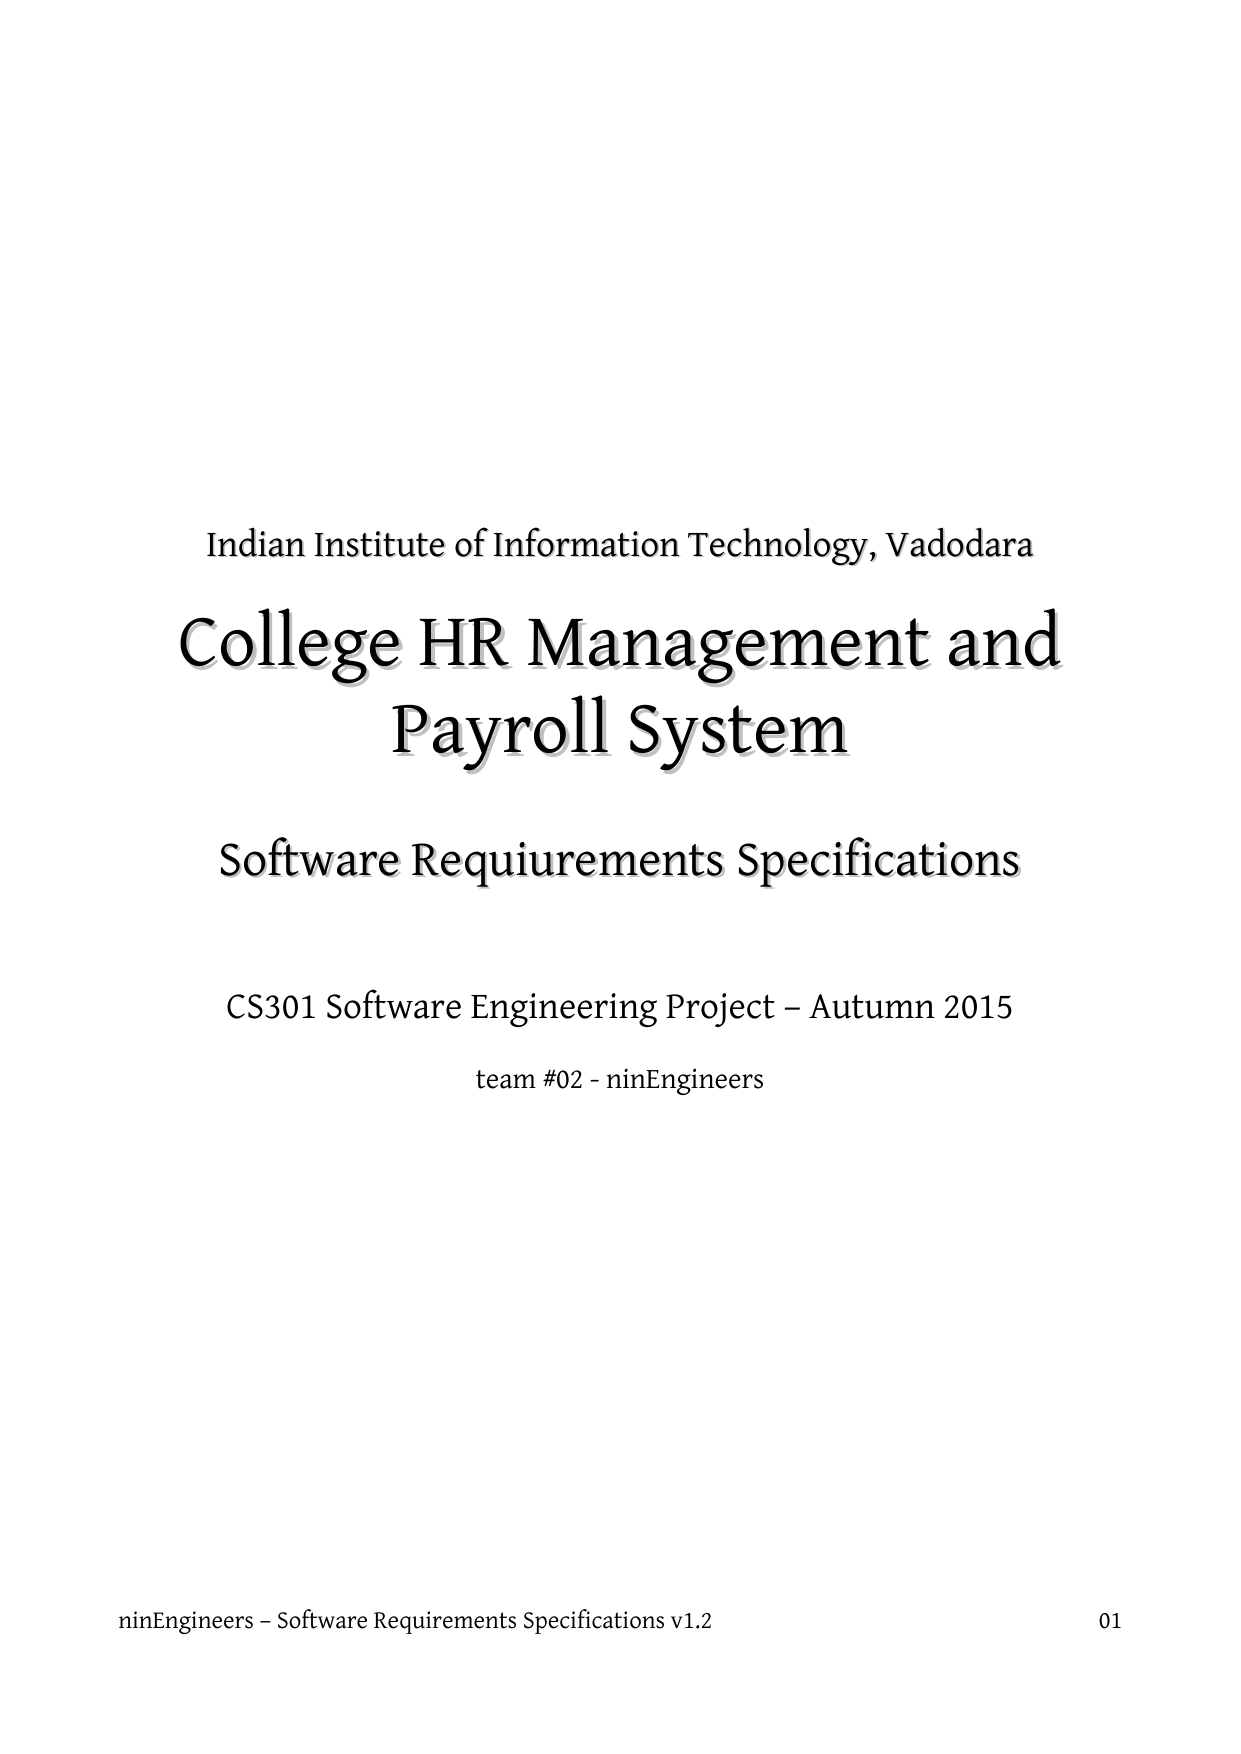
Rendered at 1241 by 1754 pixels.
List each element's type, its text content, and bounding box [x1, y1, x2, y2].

text College HR Management and Payroll System [118, 600, 1122, 774]
text CS301 Software Engineering Project – Autumn 2015 [118, 986, 1122, 1029]
text Software Requiurements Specifications [118, 832, 1122, 890]
text team #02 - ninEngineers [118, 1063, 1122, 1097]
text Indian Institute of Information Technology, Vadodara [118, 523, 1122, 567]
